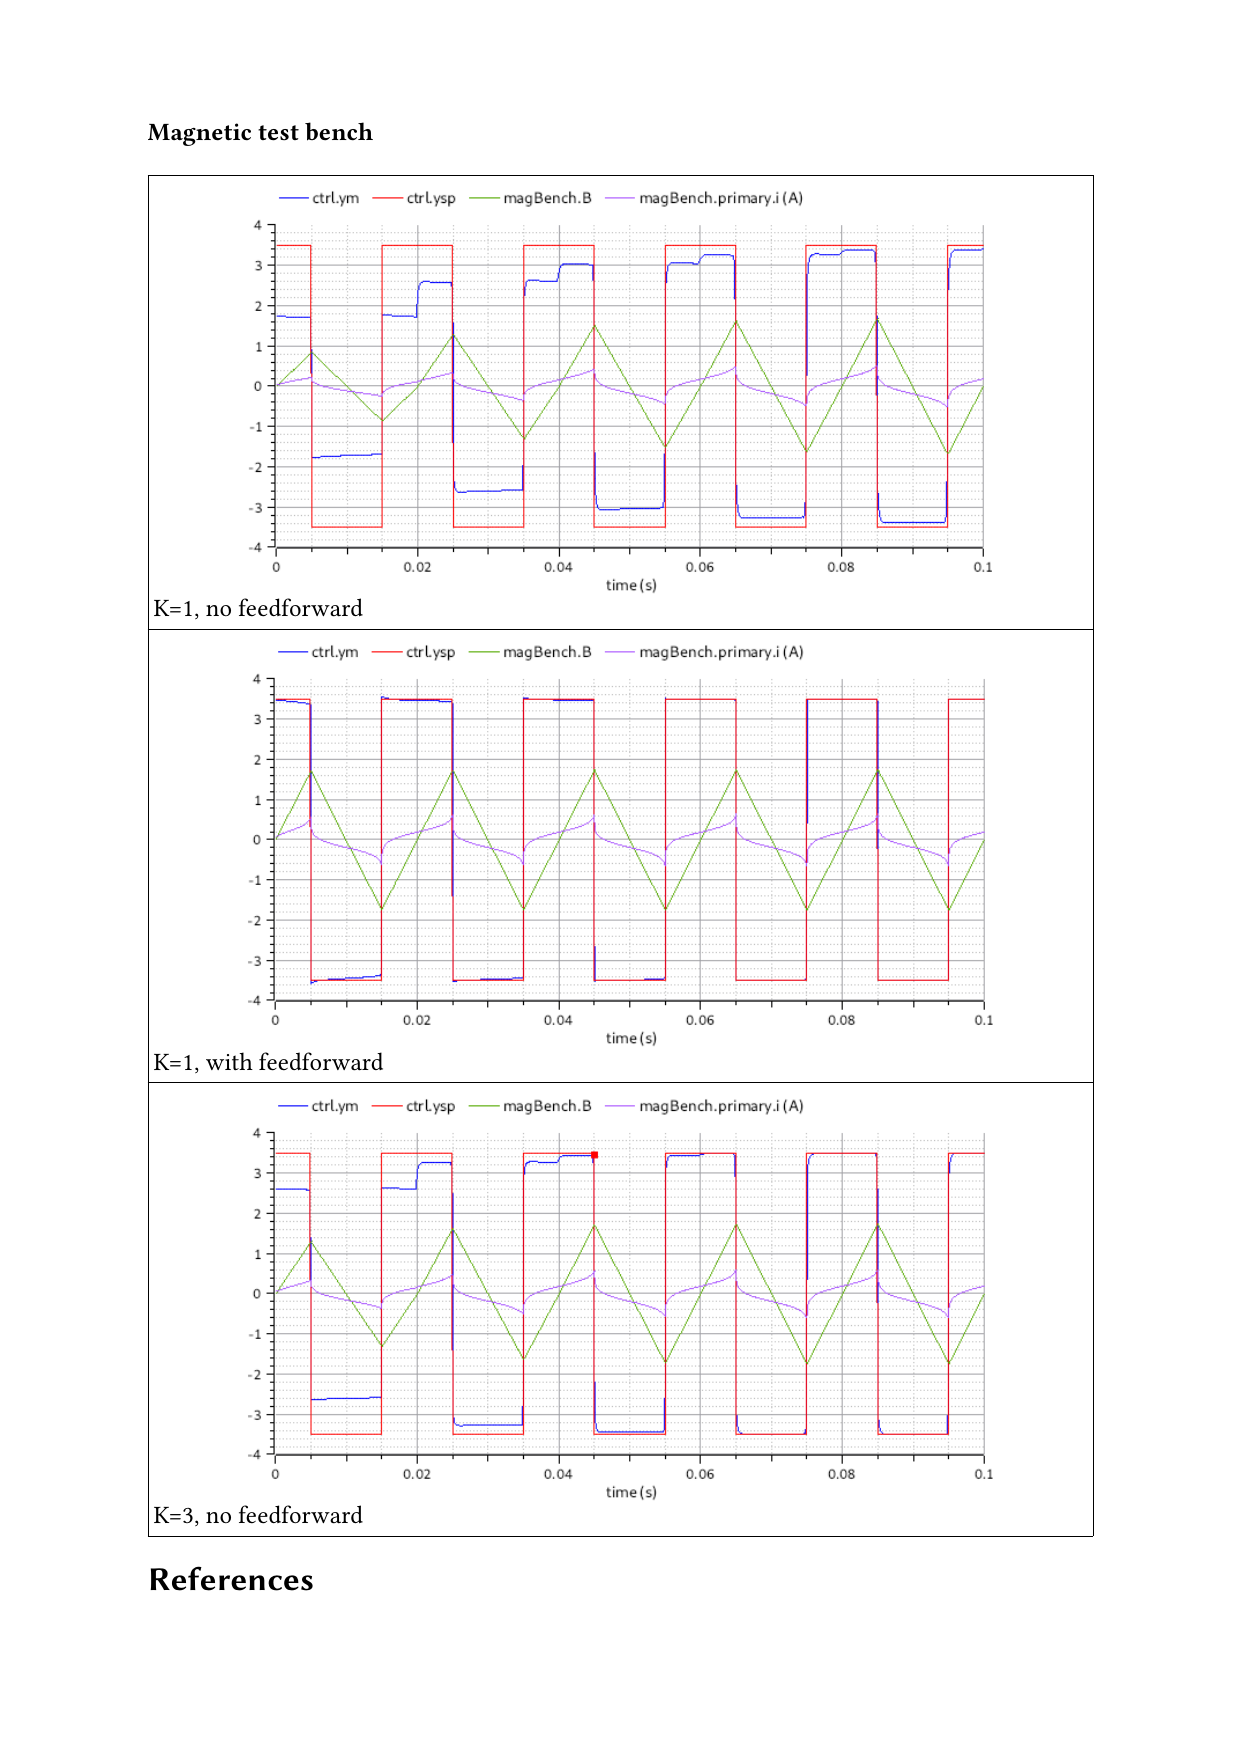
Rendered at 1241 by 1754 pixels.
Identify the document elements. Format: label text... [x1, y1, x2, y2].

picture [248, 181, 992, 595]
picture [247, 634, 993, 1048]
text Magnetic test bench [148, 118, 1093, 147]
table_header K=1, no feedforward [149, 176, 1093, 629]
table_cell K=1, with feedforward [149, 630, 1093, 1082]
table_cell K=3, no feedforward [149, 1083, 1093, 1536]
picture [247, 1088, 993, 1502]
subtitle References [148, 1561, 1093, 1599]
